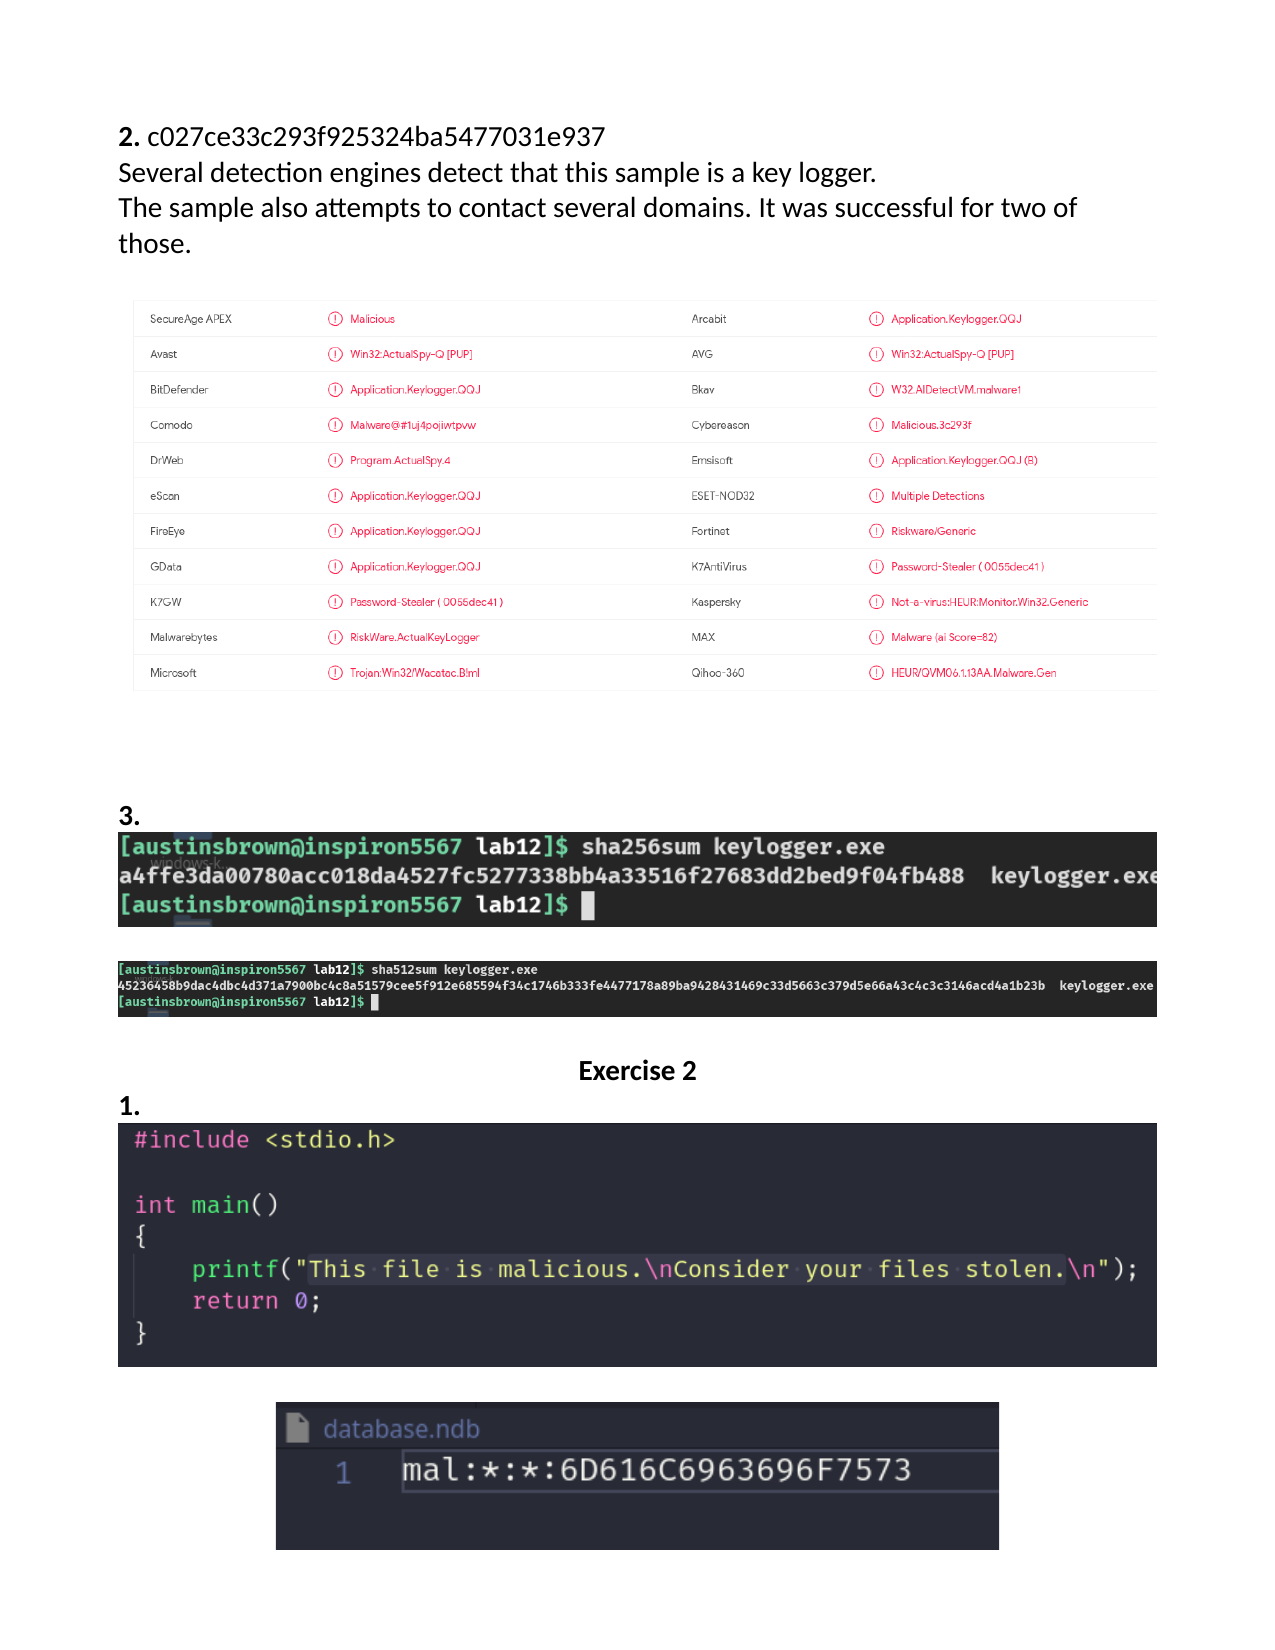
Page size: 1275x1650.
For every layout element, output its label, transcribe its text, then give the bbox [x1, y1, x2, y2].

text 2. c027ce33c293f925324ba5477031e937 [118, 118, 1157, 154]
text Several detection engines detect that this sample is a key logger. [118, 154, 1157, 189]
picture [118, 1123, 1157, 1367]
picture [275, 1402, 1000, 1550]
text 1. [118, 1087, 1157, 1123]
text 3. [118, 797, 1157, 832]
text Exercise 2 [118, 1052, 1157, 1087]
picture [118, 832, 1157, 927]
text The sample also attempts to contact several domains. It was successful for two of those. [118, 189, 1157, 261]
picture [118, 961, 1157, 1017]
picture [118, 296, 1157, 691]
